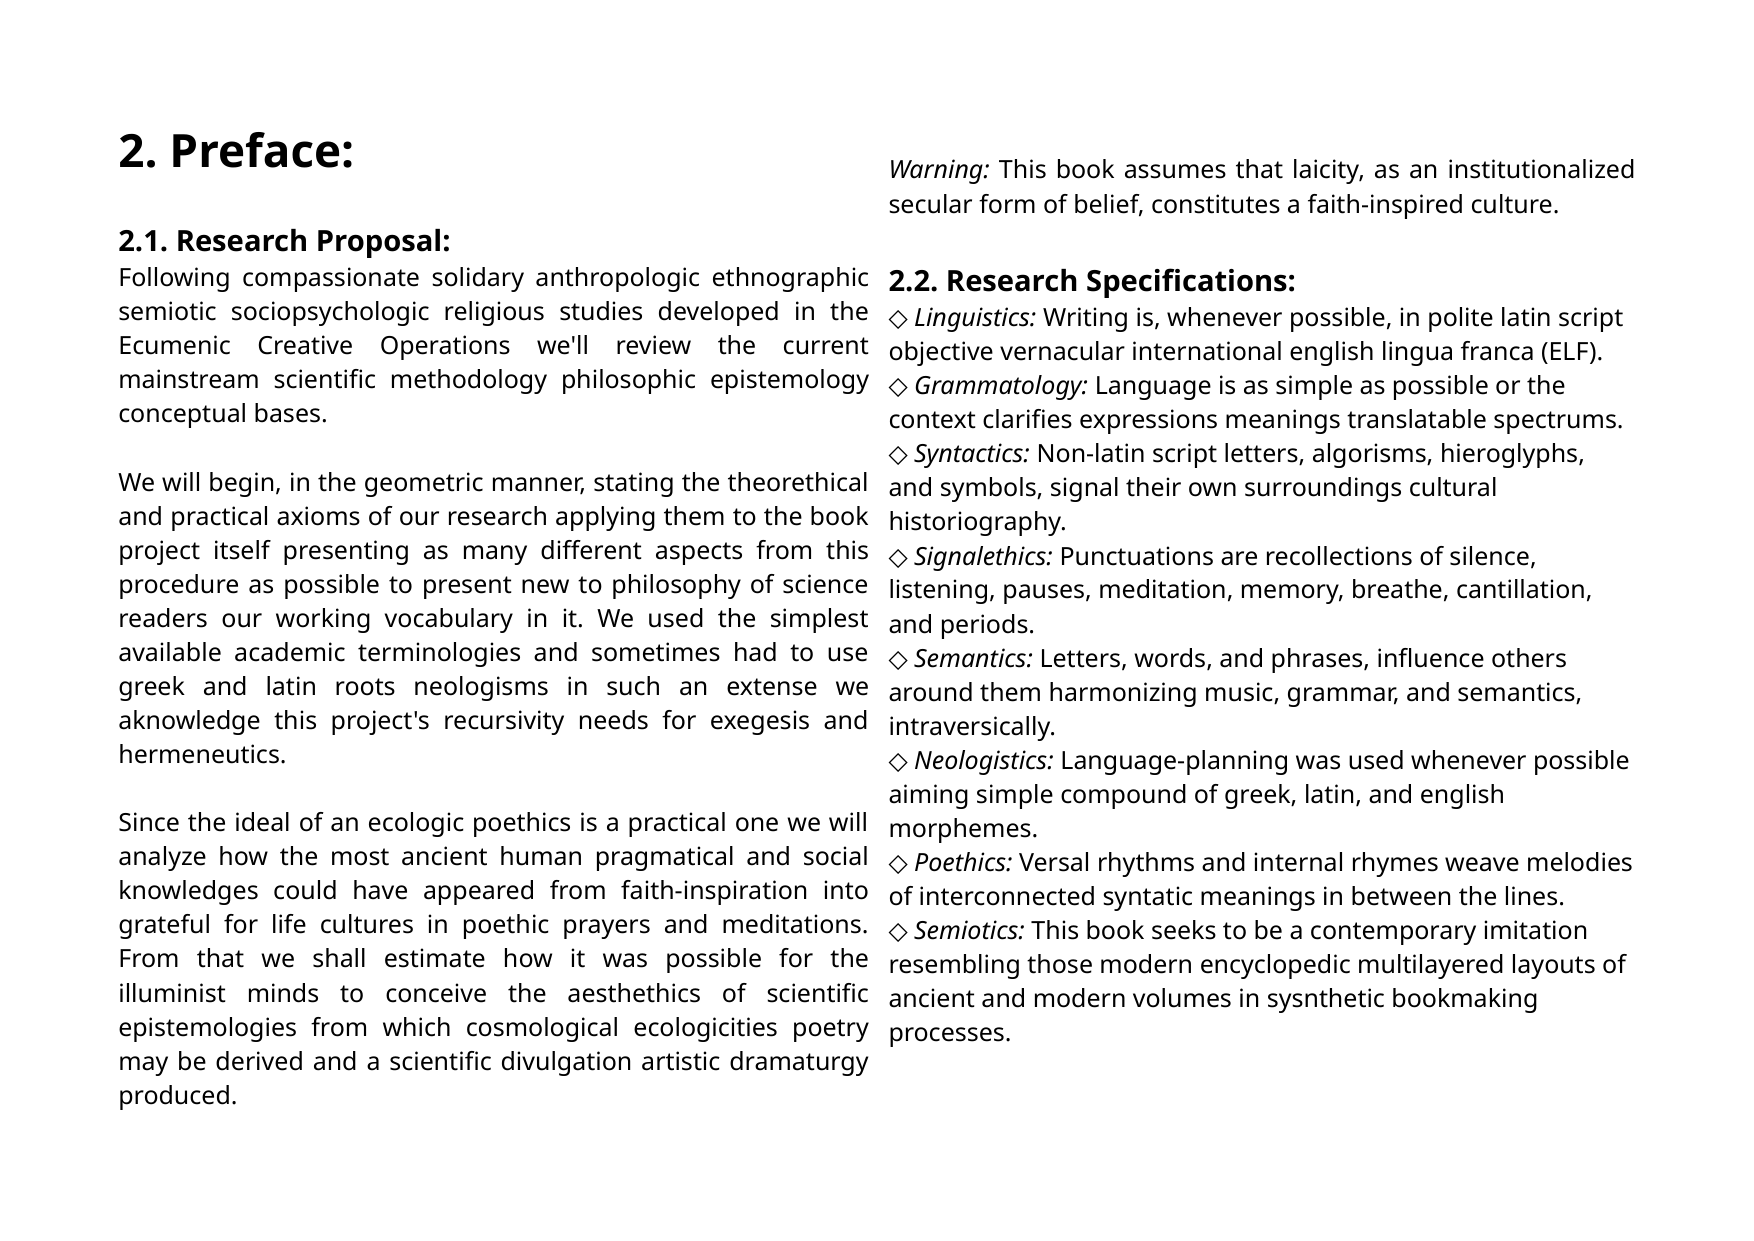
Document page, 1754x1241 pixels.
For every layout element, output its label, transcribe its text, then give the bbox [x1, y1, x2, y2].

text ◇ Grammatology: Language is as simple as possible or the context clarifies expressions meanings translatable spectrums. [888, 368, 1636, 436]
text We will begin, in the geometric manner, stating the theorethical and practical axioms of our research applying them to the book project itself presenting as many different aspects from this procedure as possible to present new to philosophy of science readers our working vocabulary in it. We used the simplest available academic terminologies and sometimes had to use greek and latin roots neologisms in such an extense we aknowledge this project's recursivity needs for exegesis and hermeneutics. [118, 464, 870, 771]
text Following compassionate solidary anthropologic ethnographic semiotic sociopsychologic religious studies developed in the Ecumenic Creative Operations we'll review the current mainstream scientific methodology philosophic epistemology conceptual bases. [118, 260, 870, 430]
text ◇ Linguistics: Writing is, whenever possible, in polite latin script objective vernacular international english lingua franca (ELF). [888, 300, 1636, 368]
text ◇ Poethics: Versal rhythms and internal rhymes weave melodies of interconnected syntatic meanings in between the lines. [888, 845, 1636, 913]
text 2.1. Research Proposal: [118, 220, 870, 260]
text 2. Preface: [118, 118, 870, 181]
text ◇ Neologistics: Language-planning was used whenever possible aiming simple compound of greek, latin, and english morphemes. [888, 742, 1636, 845]
text ◇ Semantics: Letters, words, and phrases, influence others around them harmonizing music, grammar, and semantics, intraversically. [888, 640, 1636, 742]
text Since the ideal of an ecologic poethics is a practical one we will analyze how the most ancient human pragmatical and social knowledges could have appeared from faith-inspiration into grateful for life cultures in poethic prayers and meditations. From that we shall estimate how it was possible for the illuminist minds to conceive the aesthethics of scientific epistemologies from which cosmological ecologicities poetry may be derived and a scientific divulgation artistic dramaturgy produced. [118, 805, 870, 1111]
text 2.2. Research Specifications: [888, 260, 1636, 300]
text ◇ Signalethics: Punctuations are recollections of silence, listening, pauses, meditation, memory, breathe, cantillation, and periods. [888, 538, 1636, 640]
text ◇ Semiotics: This book seeks to be a contemporary imitation resembling those modern encyclopedic multilayered layouts of ancient and modern volumes in sysnthetic bookmaking processes. [888, 913, 1636, 1049]
text ◇ Syntactics: Non-latin script letters, algorisms, hieroglyphs, and symbols, signal their own surroundings cultural historiography. [888, 436, 1636, 538]
text Warning: This book assumes that laicity, as an institutionalized secular form of belief, constitutes a faith-inspired culture. [888, 152, 1636, 220]
